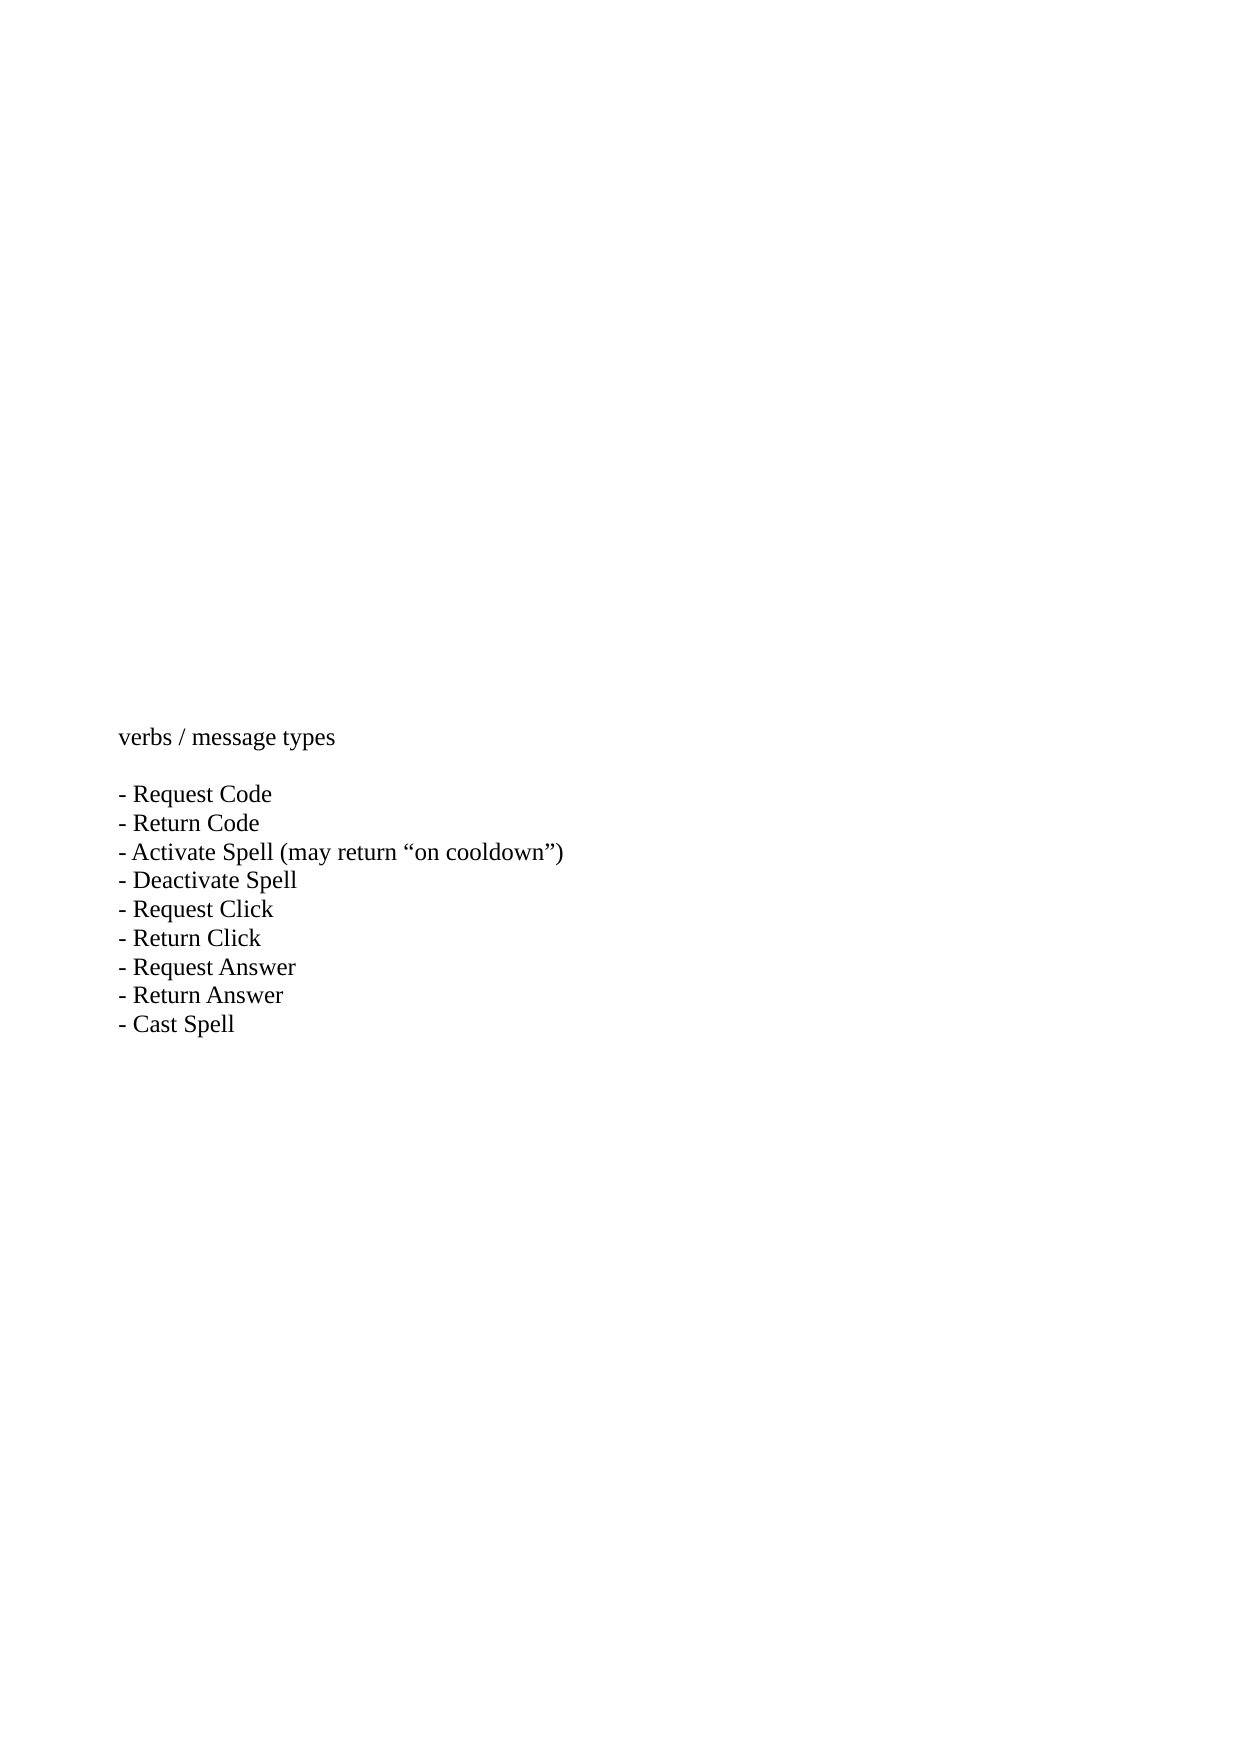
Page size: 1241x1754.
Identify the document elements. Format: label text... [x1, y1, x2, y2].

text - Request Click [118, 894, 1122, 923]
text - Request Code [118, 779, 1122, 808]
text - Return Click [118, 923, 1122, 952]
text - Cast Spell [118, 1009, 1122, 1038]
text - Deactivate Spell [118, 866, 1122, 894]
text - Request Answer [118, 952, 1122, 981]
text verbs / message types [118, 722, 1122, 751]
text - Activate Spell (may return “on cooldown”) [118, 837, 1122, 866]
text - Return Code [118, 808, 1122, 837]
text - Return Answer [118, 981, 1122, 1009]
